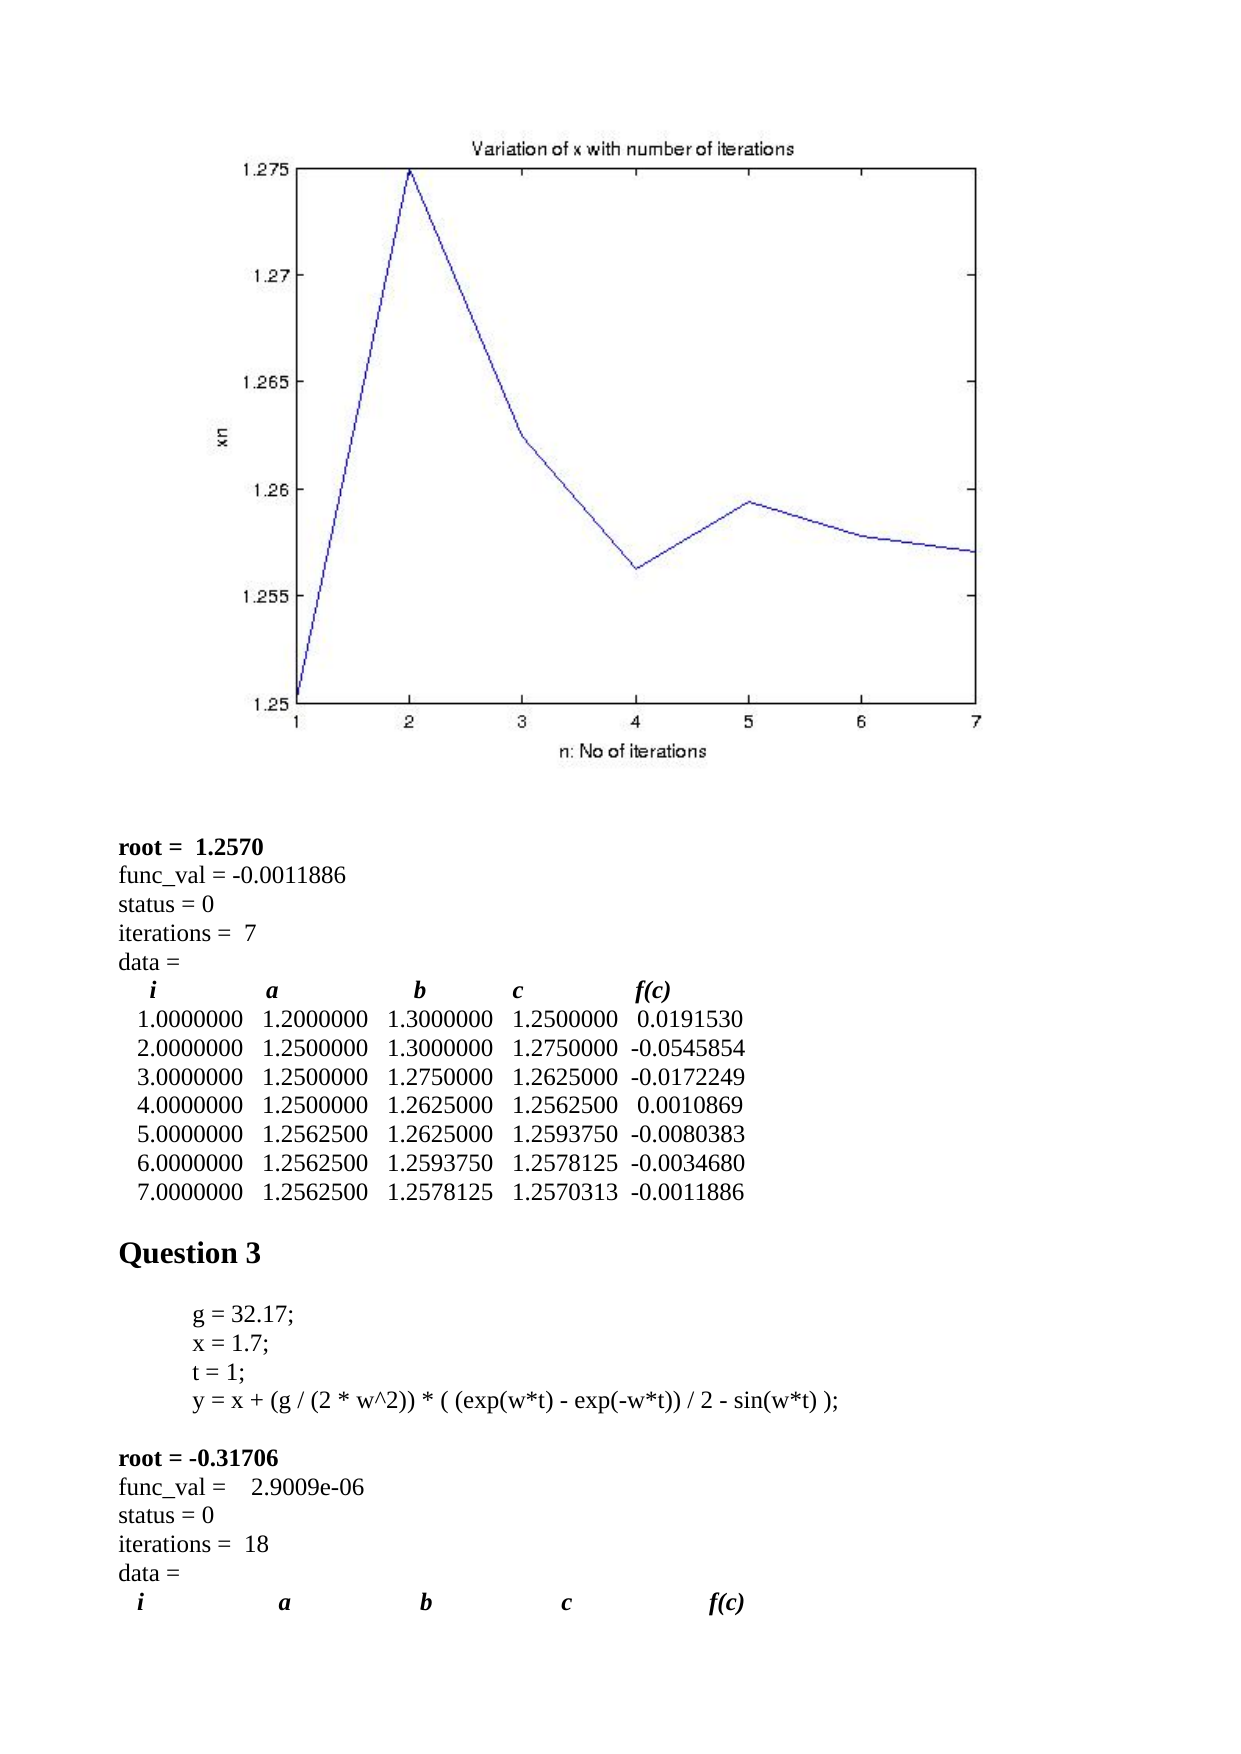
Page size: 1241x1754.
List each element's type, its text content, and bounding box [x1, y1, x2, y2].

text 1.0000000 1.2000000 1.3000000 1.2500000 0.0191530 [118, 1004, 1122, 1033]
text Question 3 [118, 1234, 1122, 1270]
text iterations = 18 [118, 1529, 1122, 1558]
text 2.0000000 1.2500000 1.3000000 1.2750000 -0.0545854 [118, 1033, 1122, 1062]
text root = 1.2570 [118, 832, 1122, 861]
text data = [118, 947, 1122, 976]
text status = 0 [118, 889, 1122, 918]
text x = 1.7; [118, 1328, 1122, 1357]
text func_val = -0.0011886 [118, 861, 1122, 889]
picture [182, 118, 1058, 775]
text t = 1; [118, 1357, 1122, 1385]
text 3.0000000 1.2500000 1.2750000 1.2625000 -0.0172249 [118, 1062, 1122, 1091]
text func_val = 2.9009e-06 [118, 1472, 1122, 1500]
text g = 32.17; [118, 1299, 1122, 1328]
text i a b c f(c) [118, 976, 1122, 1004]
text i a b c f(c) [118, 1587, 1122, 1615]
text 6.0000000 1.2562500 1.2593750 1.2578125 -0.0034680 [118, 1148, 1122, 1177]
text 7.0000000 1.2562500 1.2578125 1.2570313 -0.0011886 [118, 1177, 1122, 1206]
text status = 0 [118, 1500, 1122, 1529]
text root = -0.31706 [118, 1443, 1122, 1472]
text y = x + (g / (2 * w^2)) * ( (exp(w*t) - exp(-w*t)) / 2 - sin(w*t) ); [118, 1385, 1122, 1414]
text 4.0000000 1.2500000 1.2625000 1.2562500 0.0010869 [118, 1091, 1122, 1119]
text iterations = 7 [118, 918, 1122, 947]
text 5.0000000 1.2562500 1.2625000 1.2593750 -0.0080383 [118, 1119, 1122, 1148]
text data = [118, 1558, 1122, 1587]
